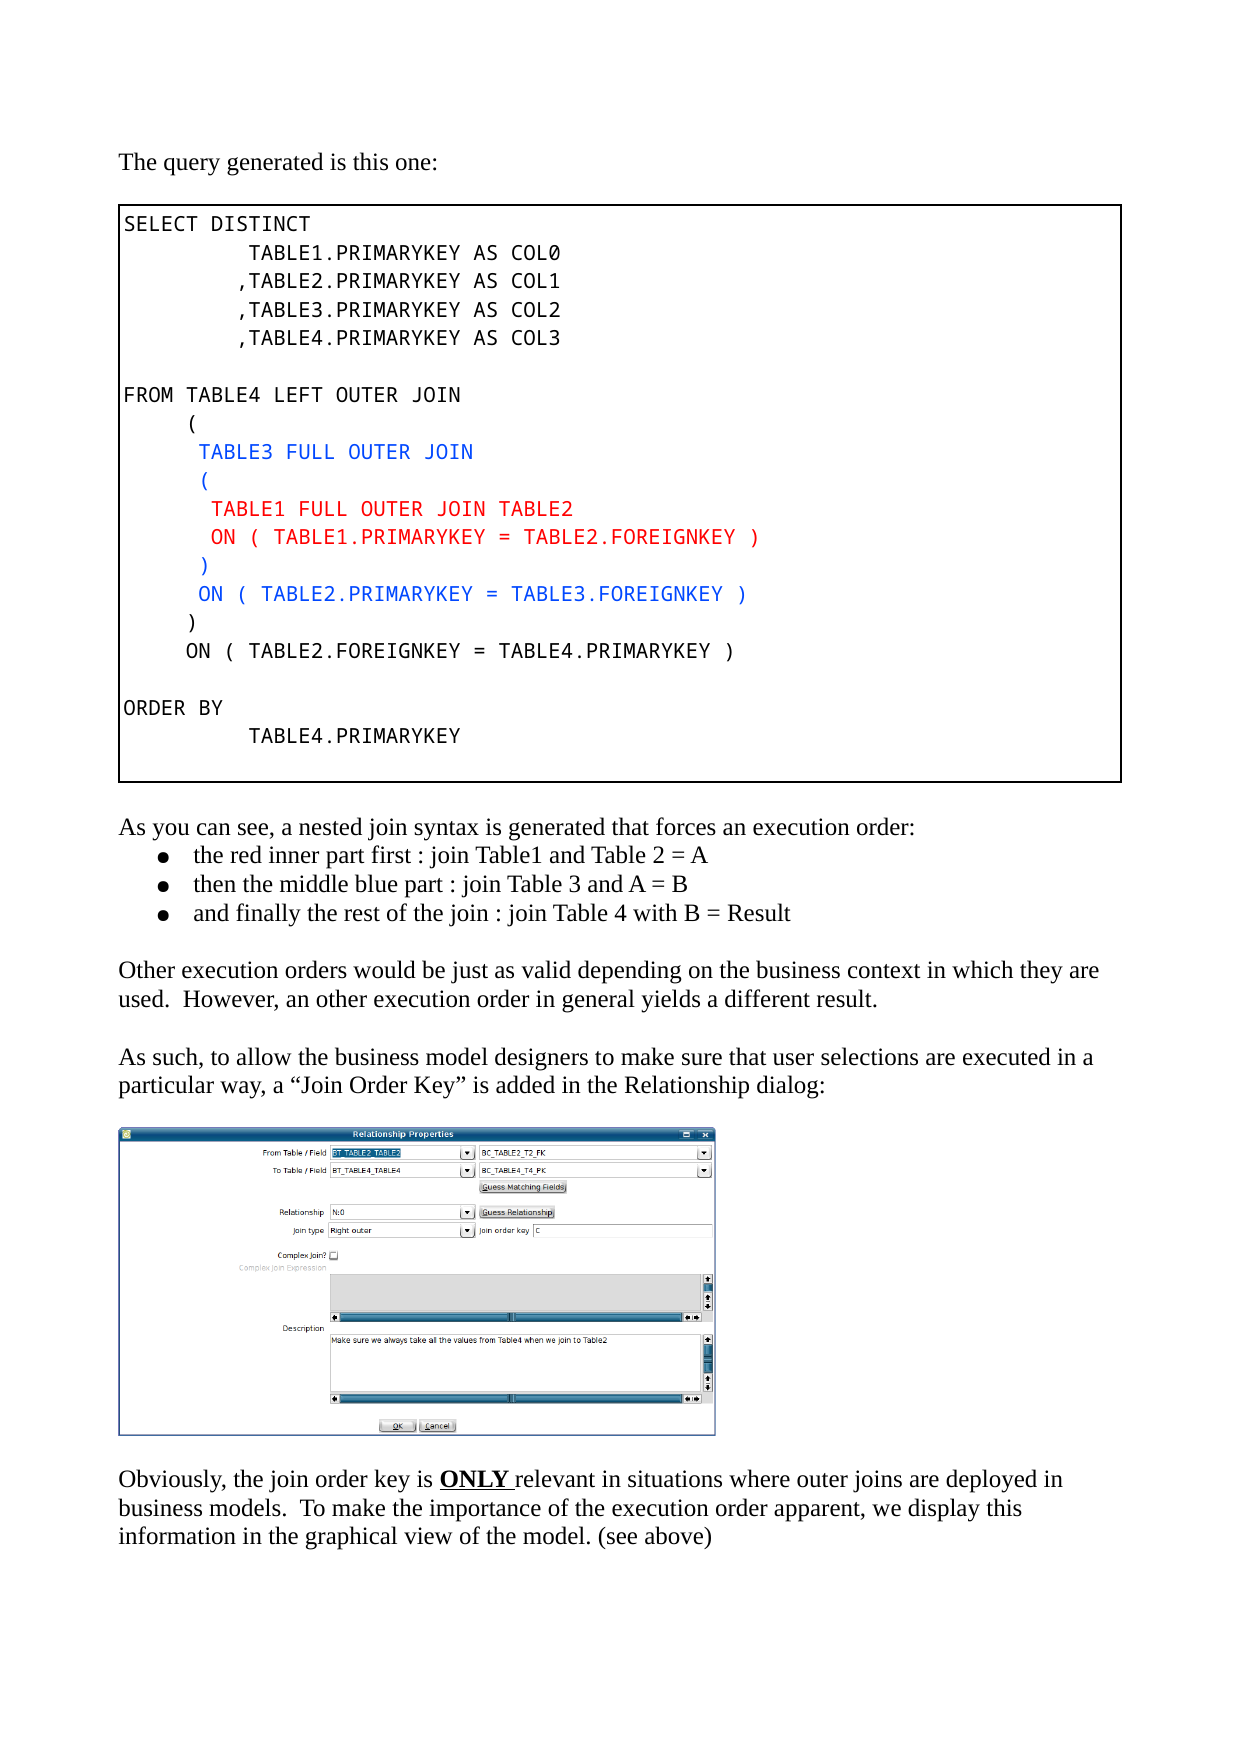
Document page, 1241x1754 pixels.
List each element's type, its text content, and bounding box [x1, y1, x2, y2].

list and finally the rest of the join : join Table 4 with B = Result [156, 898, 1122, 927]
text ) [120, 546, 1120, 574]
text As such, to allow the business model designers to make sure that user selections are executed in a particular way, a “Join Order Key” is added in the Relationship dialog: [118, 1042, 1122, 1099]
list the red inner part first : join Table1 and Table 2 = A [156, 840, 1122, 869]
text ON ( TABLE1.PRIMARYKEY = TABLE2.FOREIGNKEY ) [120, 517, 1120, 546]
text Obviously, the join order key is ONLY relevant in situations where outer joins are deployed in business models. To make the importance of the execution order apparent, we display this information in the graphical view of the model. (see above) [118, 1464, 1122, 1550]
text SELECT DISTINCT [120, 206, 1120, 233]
list then the middle blue part : join Table 3 and A = B [156, 869, 1122, 898]
text ( [120, 403, 1120, 432]
text Other execution orders would be just as valid depending on the business context in which they are used. However, an other execution order in general yields a different result. [118, 955, 1122, 1013]
text TABLE3 FULL OUTER JOIN [120, 432, 1120, 460]
picture [118, 1142, 716, 1436]
text ON ( TABLE2.FOREIGNKEY = TABLE4.PRIMARYKEY ) [120, 631, 1120, 664]
text TABLE1 FULL OUTER JOIN TABLE2 [120, 489, 1120, 517]
text TABLE4.PRIMARYKEY [120, 716, 1120, 750]
text As you can see, a nested join syntax is generated that forces an execution order: [118, 812, 1122, 840]
picture [118, 1127, 716, 1139]
text ,TABLE3.PRIMARYKEY AS COL2 [120, 290, 1120, 318]
text ( [120, 460, 1120, 489]
text ) [120, 602, 1120, 631]
text ,TABLE2.PRIMARYKEY AS COL1 [120, 261, 1120, 290]
text The query generated is this one: [118, 147, 1122, 176]
text ON ( TABLE2.PRIMARYKEY = TABLE3.FOREIGNKEY ) [120, 574, 1120, 602]
text FROM TABLE4 LEFT OUTER JOIN [120, 375, 1120, 403]
text ,TABLE4.PRIMARYKEY AS COL3 [120, 318, 1120, 352]
text ORDER BY [120, 688, 1120, 716]
text TABLE1.PRIMARYKEY AS COL0 [120, 233, 1120, 261]
